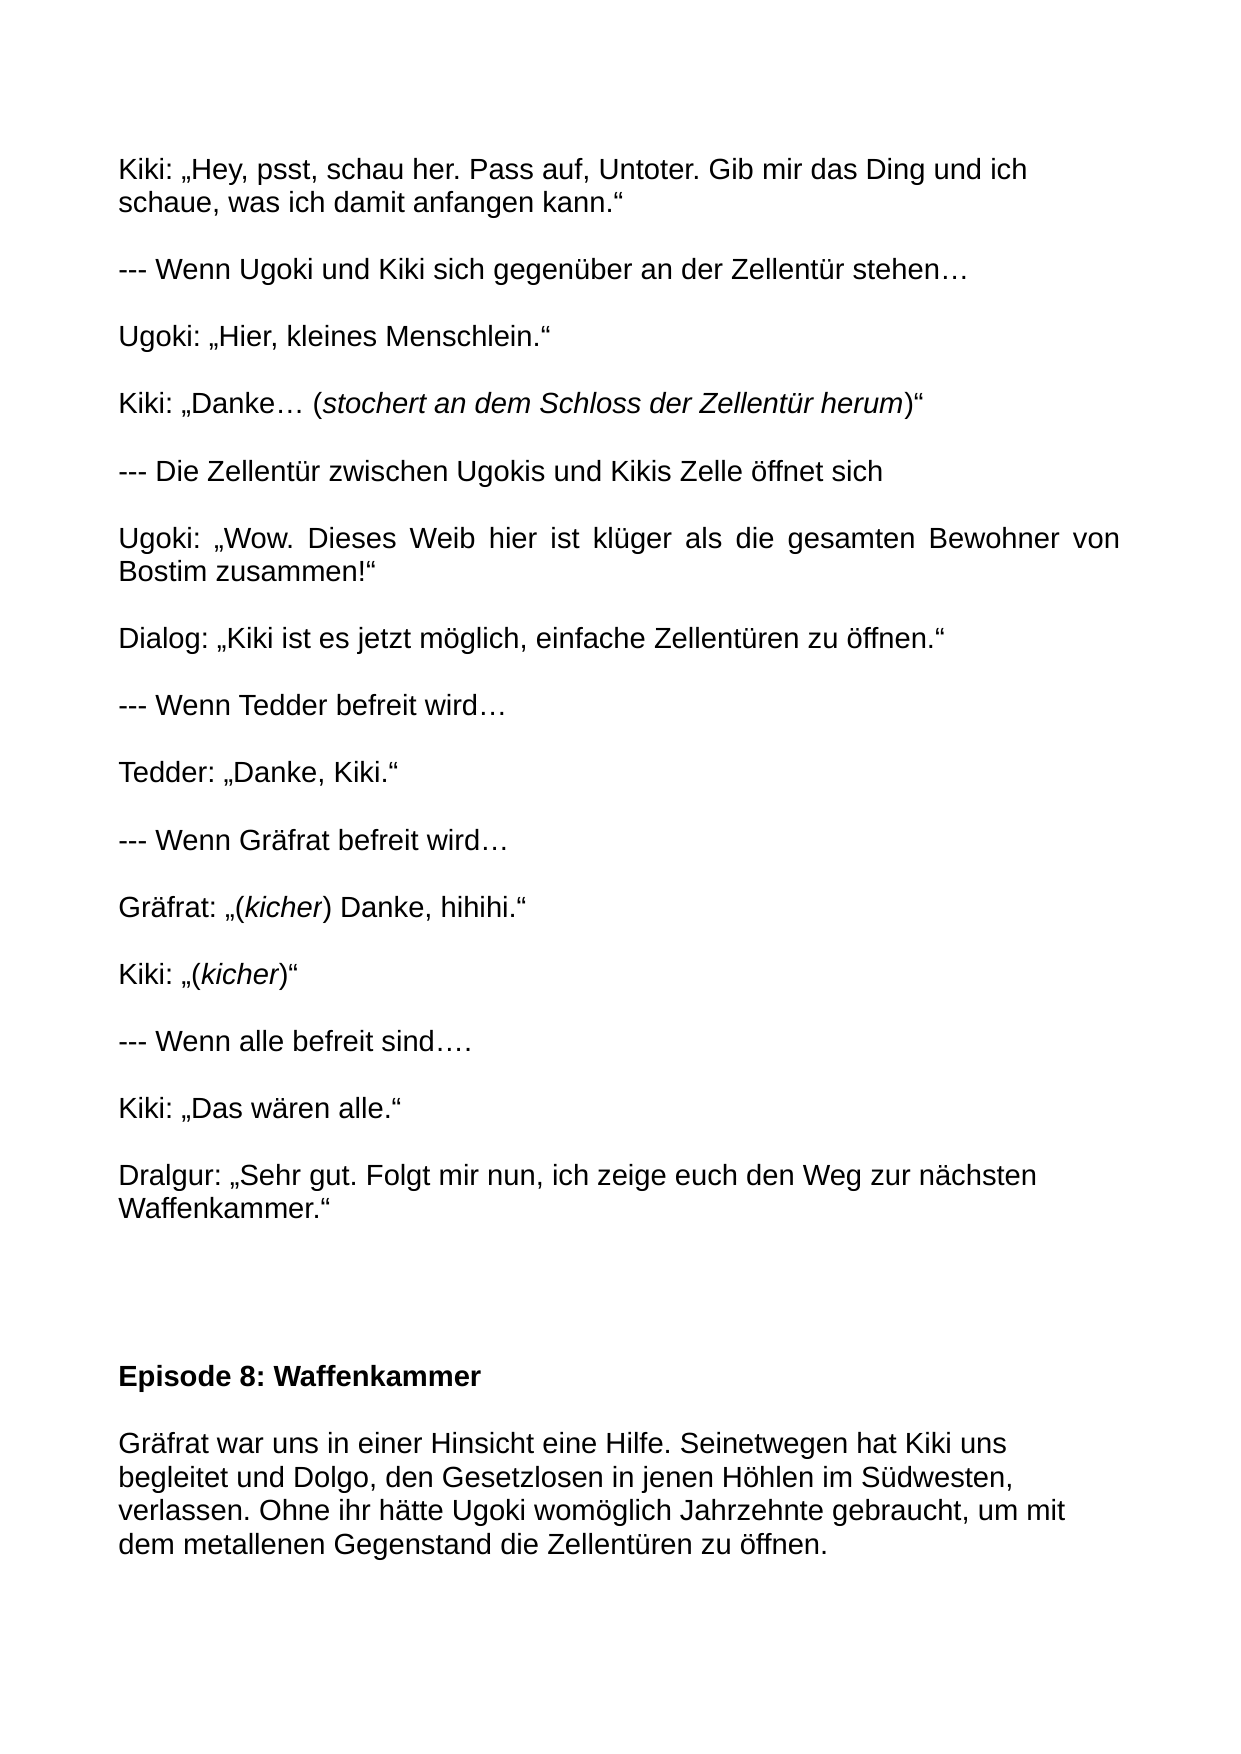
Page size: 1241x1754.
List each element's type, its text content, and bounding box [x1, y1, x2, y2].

text Kiki: „Hey, psst, schau her. Pass auf, Untoter. Gib mir das Ding und ich schaue, was ich damit anfangen kann.“ [118, 152, 1122, 219]
text Kiki: „Das wären alle.“ [118, 1091, 1122, 1124]
text Gräfrat war uns in einer Hinsicht eine Hilfe. Seinetwegen hat Kiki uns begleitet und Dolgo, den Gesetzlosen in jenen Höhlen im Südwesten, verlassen. Ohne ihr hätte Ugoki womöglich Jahrzehnte gebraucht, um mit dem metallenen Gegenstand die Zellentüren zu öffnen. [118, 1426, 1122, 1560]
text Episode 8: Waffenkammer [118, 1359, 1122, 1393]
text Kiki: „(kicher)“ [118, 957, 1122, 990]
text Dialog: „Kiki ist es jetzt möglich, einfache Zellentüren zu öffnen.“ [118, 621, 1122, 655]
text --- Wenn Gräfrat befreit wird… [118, 822, 1122, 856]
text Kiki: „Danke… (stochert an dem Schloss der Zellentür herum)“ [118, 386, 1122, 420]
text --- Die Zellentür zwischen Ugokis und Kikis Zelle öffnet sich [118, 453, 1122, 487]
text --- Wenn alle befreit sind…. [118, 1024, 1122, 1057]
text --- Wenn Ugoki und Kiki sich gegenüber an der Zellentür stehen… [118, 252, 1122, 286]
text Dralgur: „Sehr gut. Folgt mir nun, ich zeige euch den Weg zur nächsten Waffenkammer.“ [118, 1158, 1122, 1225]
text --- Wenn Tedder befreit wird… [118, 688, 1122, 722]
text Ugoki: „Hier, kleines Menschlein.“ [118, 319, 1122, 353]
text Tedder: „Danke, Kiki.“ [118, 755, 1122, 789]
text Gräfrat: „(kicher) Danke, hihihi.“ [118, 889, 1122, 923]
text Ugoki: „Wow. Dieses Weib hier ist klüger als die gesamten Bewohner von Bostim zusammen!“ [118, 521, 1122, 588]
